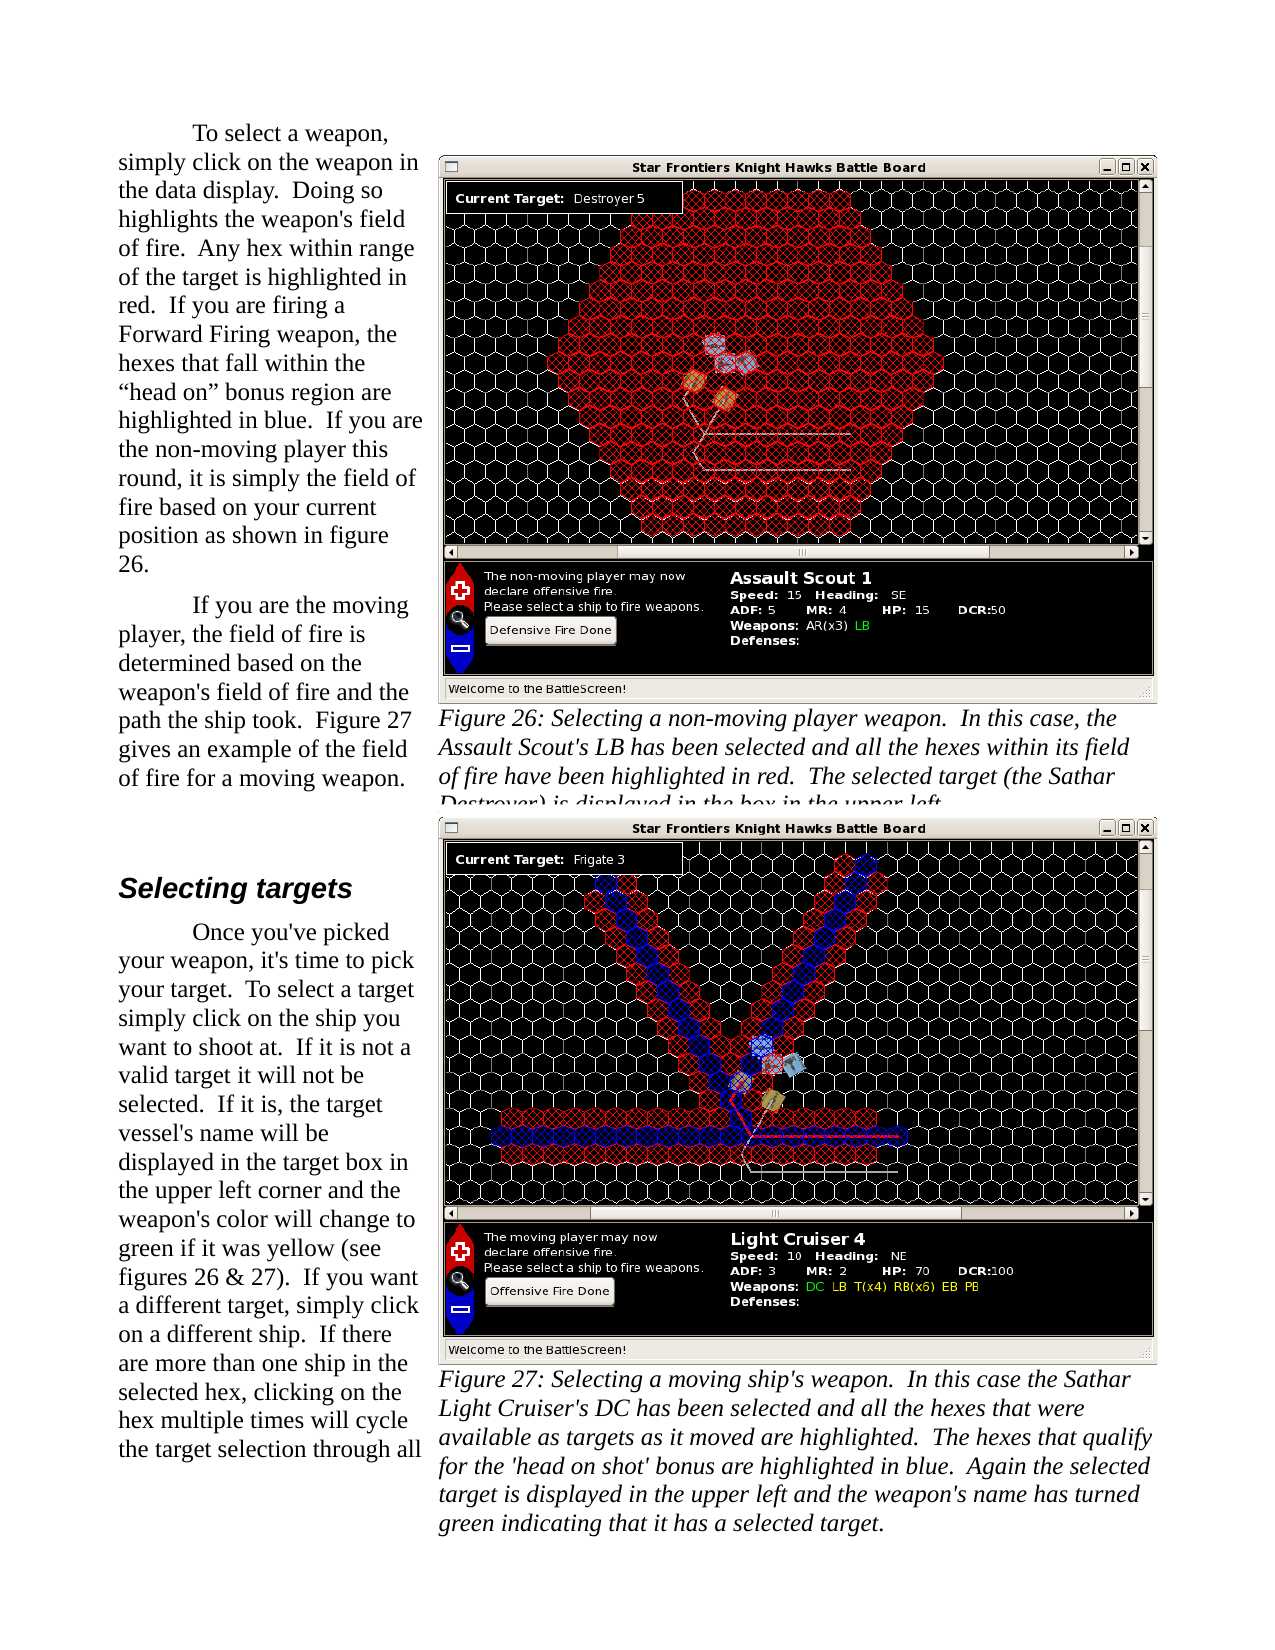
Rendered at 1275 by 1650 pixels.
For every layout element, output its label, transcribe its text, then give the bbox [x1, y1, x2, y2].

text Once you've picked your weapon, it's time to pick your target. To select a target simply click on the ship you want to shoot at. If it is not a valid target it will not be selected. If it is, the target vessel's name will be displayed in the target box in the upper left corner and the weapon's color will change to green if it was yellow (see figures 26 & 27). If you want a different target, simply click on a different ship. If there are more than one ship in the selected hex, clicking on the hex multiple times will cycle the target selection through all [118, 917, 438, 1463]
subtitle Selecting targets [118, 871, 438, 904]
picture [438, 817, 1158, 1365]
text Figure 27: Selecting a moving ship's weapon. In this case the Sathar Light Cruiser's DC has been selected and all the hexes that were available as targets as it moved are highlighted. The hexes that qualify for the 'head on shot' bonus are highlighted in blue. Again the selected target is displayed in the upper left and the weapon's name has turned green indicating that it has a selected target. [438, 1365, 1157, 1537]
text To select a weapon, simply click on the weapon in the data display. Doing so highlights the weapon's field of fire. Any hex within range of the target is highlighted in red. If you are firing a Forward Firing weapon, the hexes that fall within the “head on” bonus region are highlighted in blue. If you are the non-moving player this round, it is simply the field of fire based on your current position as shown in figure 26. [118, 118, 1157, 578]
picture [438, 155, 1158, 704]
text Figure 26: Selecting a non-moving player weapon. In this case, the Assault Scout's LB has been selected and all the hexes within its field of fire have been highlighted in red. The selected target (the Sathar Destroyer) is displayed in the box in the upper left. [438, 704, 1157, 804]
text If you are the moving player, the field of fire is determined based on the weapon's field of fire and the path the ship took. Figure 27 gives an example of the field of fire for a moving weapon. [118, 591, 438, 792]
